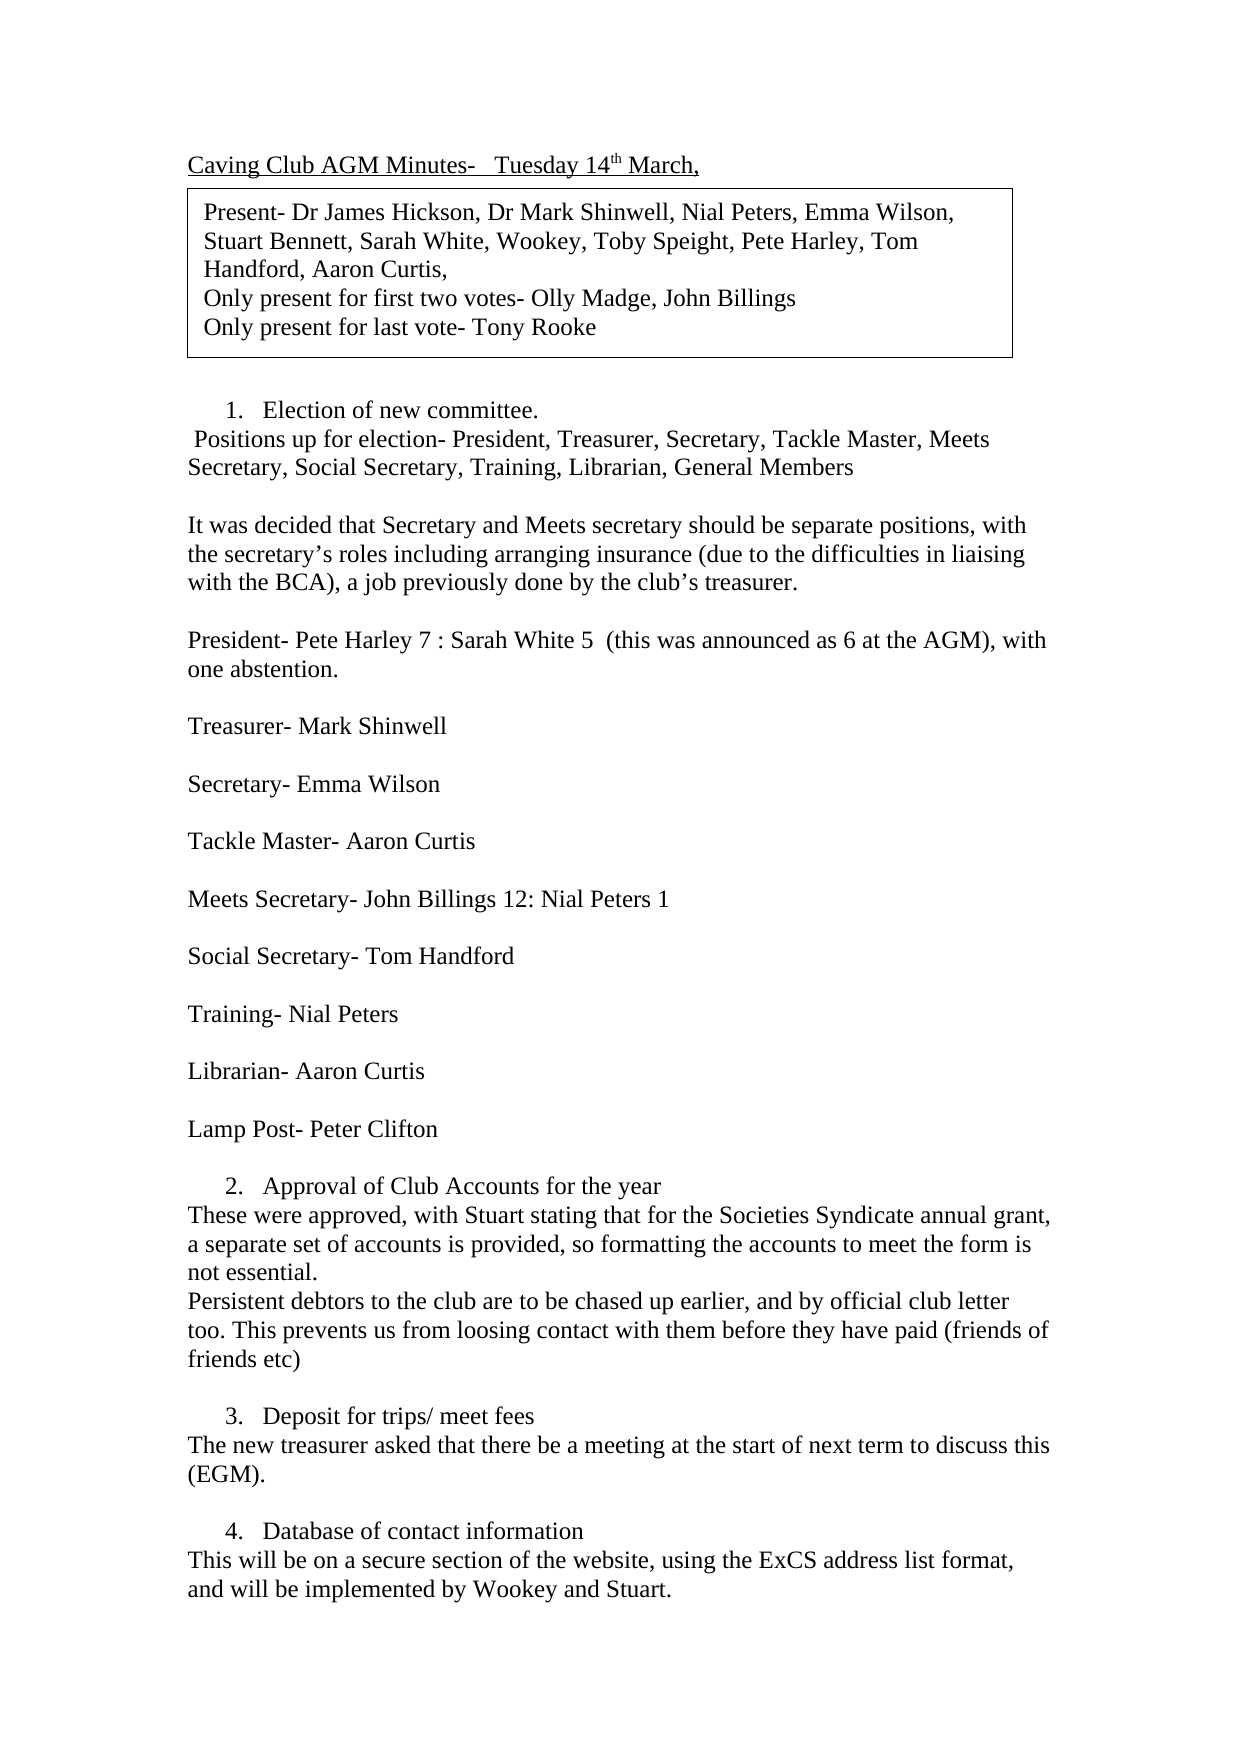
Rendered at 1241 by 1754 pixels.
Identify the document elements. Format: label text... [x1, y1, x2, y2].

text President- Pete Harley 7 : Sarah White 5 (this was announced as 6 at the AGM), with one abstention. [187, 625, 1053, 682]
list Database of contact information [225, 1516, 1053, 1545]
text Meets Secretary- John Billings 12: Nial Peters 1 [187, 884, 1053, 912]
text Social Secretary- Tom Handford [187, 941, 1053, 970]
text Treasurer- Mark Shinwell [187, 711, 1053, 740]
text This will be on a secure section of the website, using the ExCS address list format, and will be implemented by Wookey and Stuart. [187, 1545, 1053, 1602]
text Present- Dr James Hickson, Dr Mark Shinwell, Nial Peters, Emma Wilson, Stuart Bennett, Sarah White, Wookey, Toby Speight, Pete Harley, Tom Handford, Aaron Curtis, [203, 197, 996, 283]
text Lamp Post- Peter Clifton [187, 1114, 1053, 1142]
text It was decided that Secretary and Meets secretary should be separate positions, with the secretary’s roles including arranging insurance (due to the difficulties in liaising with the BCA), a job previously done by the club’s treasurer. [187, 510, 1053, 596]
list Approval of Club Accounts for the year [225, 1171, 1053, 1200]
text Positions up for election- President, Treasurer, Secretary, Tackle Master, Meets Secretary, Social Secretary, Training, Librarian, General Members [187, 424, 1053, 481]
text Training- Nial Peters [187, 999, 1053, 1027]
text Persistent debtors to the club are to be chased up earlier, and by official club letter too. This prevents us from loosing contact with them before they have paid (friends of friends etc) [187, 1286, 1053, 1372]
text Librarian- Aaron Curtis [187, 1056, 1053, 1085]
text Only present for first two votes- Olly Madge, John Billings [203, 283, 996, 312]
list Deposit for trips/ meet fees [225, 1401, 1053, 1430]
text The new treasurer asked that there be a meeting at the start of next term to discuss this (EGM). [187, 1430, 1053, 1487]
text Tackle Master- Aaron Curtis [187, 826, 1053, 855]
list Election of new committee. [225, 395, 1053, 424]
text These were approved, with Stuart stating that for the Societies Syndicate annual grant, a separate set of accounts is provided, so formatting the accounts to meet the form is not essential. [187, 1200, 1053, 1286]
text Only present for last vote- Tony Rooke [203, 312, 996, 341]
text Caving Club AGM Minutes- Tuesday 14th March, [187, 150, 1053, 179]
text Secretary- Emma Wilson [187, 769, 1053, 797]
